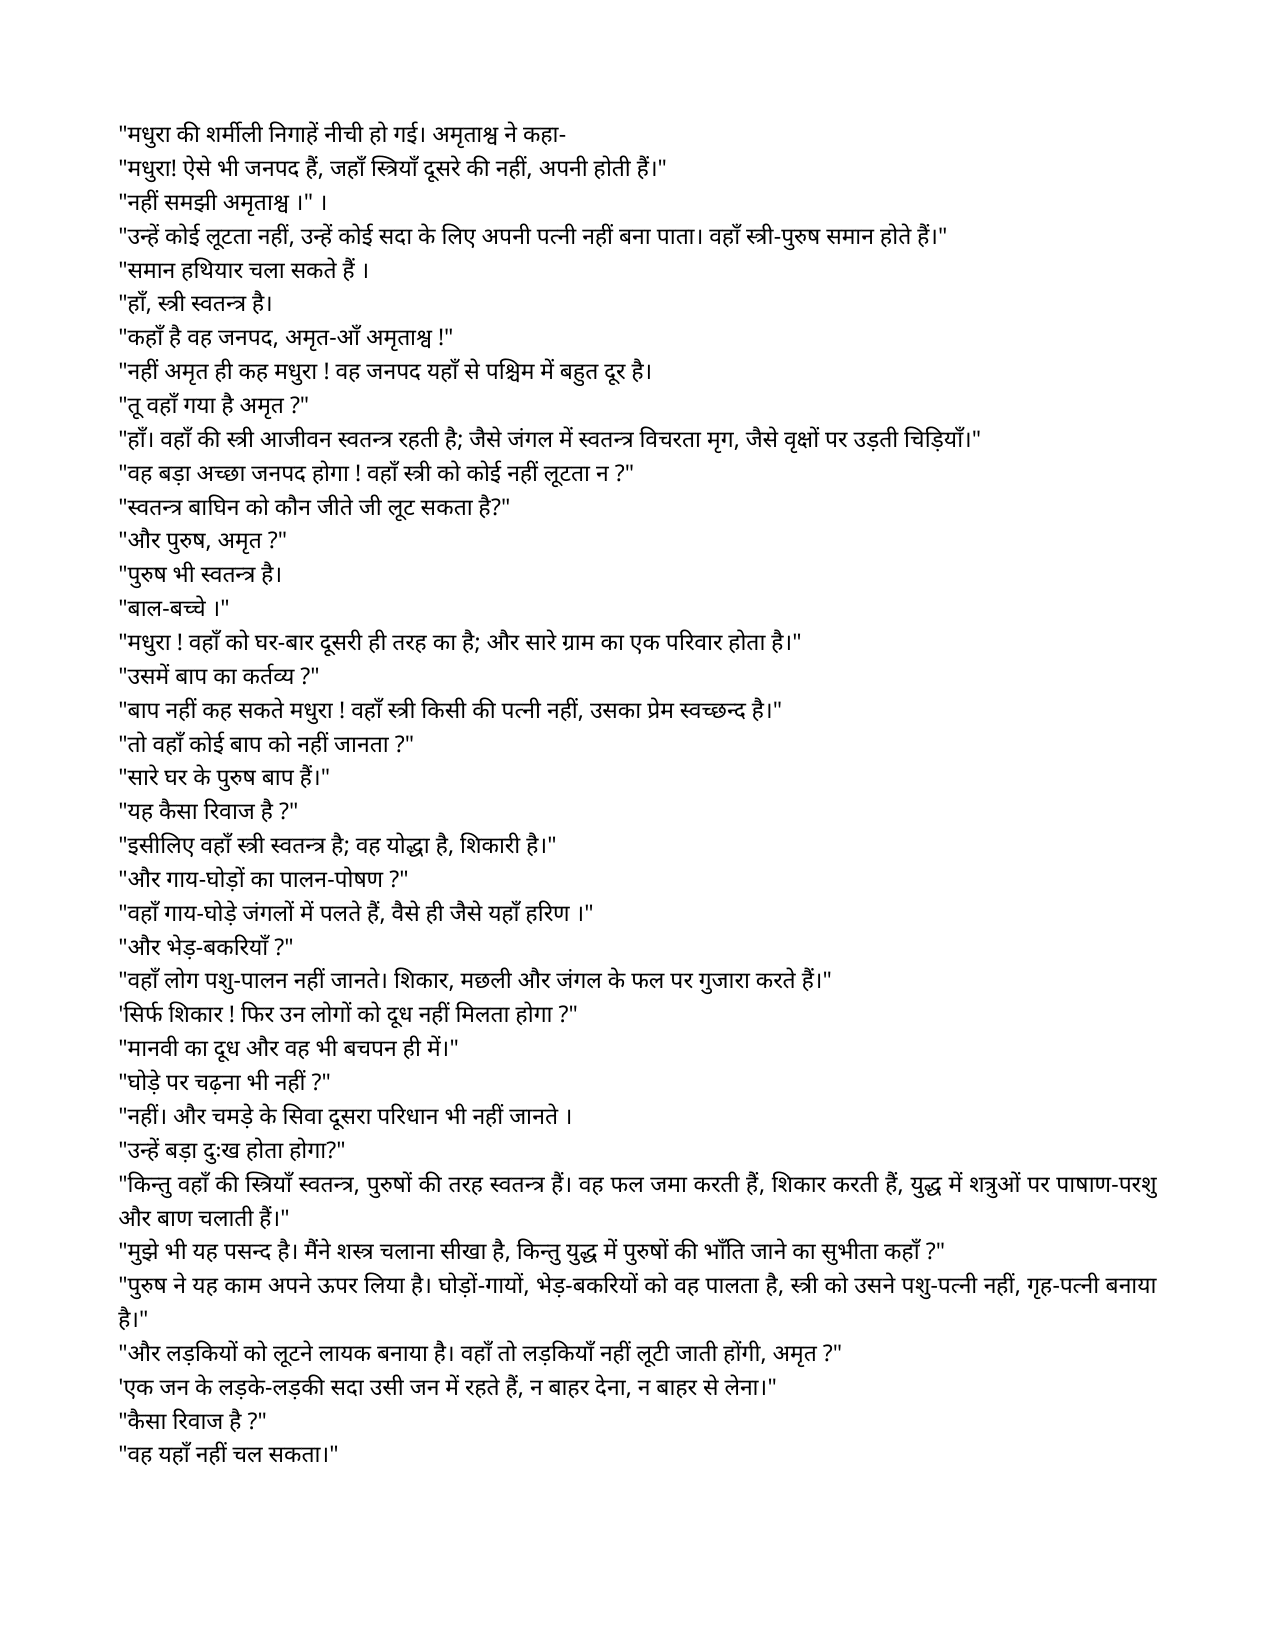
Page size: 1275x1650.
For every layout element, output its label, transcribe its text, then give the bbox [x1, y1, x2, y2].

text "उसमें बाप का कर्तव्य ?" [118, 660, 1157, 694]
text "किन्तु वहाँ की स्त्रियाँ स्वतन्त्र, पुरुषों की तरह स्वतन्त्र हैं। वह फल जमा करती हैं, शिकार करती हैं, युद्ध में शत्रुओं पर पाषाण-परशु और बाण चलाती हैं।" [118, 1168, 1157, 1235]
text "हाँ, स्त्री स्वतन्त्र है। [118, 287, 1157, 321]
text "नहीं। और चमड़े के सिवा दूसरा परिधान भी नहीं जानते । [118, 1100, 1157, 1134]
text "उन्हें कोई लूटता नहीं, उन्हें कोई सदा के लिए अपनी पत्नी नहीं बना पाता। वहाँ स्त्री-पुरुष समान होते हैं।" [118, 220, 1157, 253]
text "कैसा रिवाज है ?" [118, 1404, 1157, 1438]
text "वहाँ लोग पशु-पालन नहीं जानते। शिकार, मछली और जंगल के फल पर गुजारा करते हैं।" [118, 964, 1157, 998]
text 'एक जन के लड़के-लड़की सदा उसी जन में रहते हैं, न बाहर देना, न बाहर से लेना।" [118, 1371, 1157, 1404]
text "तो वहाँ कोई बाप को नहीं जानता ?" [118, 727, 1157, 761]
text "वह यहाँ नहीं चल सकता।" [118, 1438, 1157, 1472]
text "यह कैसा रिवाज है ?" [118, 795, 1157, 829]
text "स्वतन्त्र बाघिन को कौन जीते जी लूट सकता है?" [118, 491, 1157, 524]
text "नहीं अमृत ही कह मधुरा ! वह जनपद यहाँ से पश्चिम में बहुत दूर है। [118, 355, 1157, 389]
text "मधुरा की शर्मीली निगाहें नीची हो गई। अमृताश्व ने कहा- [118, 118, 1157, 152]
text "मधुरा ! वहाँ को घर-बार दूसरी ही तरह का है; और सारे ग्राम का एक परिवार होता है।" [118, 626, 1157, 660]
text "मुझे भी यह पसन्द है। मैंने शस्त्र चलाना सीखा है, किन्तु युद्ध में पुरुषों की भाँति जाने का सुभीता कहाँ ?" [118, 1235, 1157, 1269]
text "बाल-बच्चे ।" [118, 592, 1157, 626]
text "नहीं समझी अमृताश्व ।" । [118, 186, 1157, 220]
text "वहाँ गाय-घोड़े जंगलों में पलते हैं, वैसे ही जैसे यहाँ हरिण ।" [118, 897, 1157, 931]
text "कहाँ है वह जनपद, अमृत-आँ अमृताश्व !" [118, 321, 1157, 355]
text "इसीलिए वहाँ स्त्री स्वतन्त्र है; वह योद्धा है, शिकारी है।" [118, 829, 1157, 863]
text "हाँ। वहाँ की स्त्री आजीवन स्वतन्त्र रहती है; जैसे जंगल में स्वतन्त्र विचरता मृग, जैसे वृक्षों पर उड़ती चिड़ियाँ।" [118, 423, 1157, 457]
text "सारे घर के पुरुष बाप हैं।" [118, 761, 1157, 795]
text "और गाय-घोड़ों का पालन-पोषण ?" [118, 863, 1157, 897]
text "तू वहाँ गया है अमृत ?" [118, 389, 1157, 423]
text "घोड़े पर चढ़ना भी नहीं ?" [118, 1066, 1157, 1100]
text "पुरुष ने यह काम अपने ऊपर लिया है। घोड़ों-गायों, भेड़-बकरियों को वह पालता है, स्त्री को उसने पशु-पत्नी नहीं, गृह-पत्नी बनाया है।" [118, 1269, 1157, 1337]
text "और भेड़-बकरियाँ ?" [118, 931, 1157, 964]
text "मानवी का दूध और वह भी बचपन ही में।" [118, 1032, 1157, 1066]
text 'सिर्फ शिकार ! फिर उन लोगों को दूध नहीं मिलता होगा ?" [118, 998, 1157, 1032]
text "पुरुष भी स्वतन्त्र है। [118, 558, 1157, 592]
text "समान हथियार चला सकते हैं । [118, 253, 1157, 287]
text "और पुरुष, अमृत ?" [118, 524, 1157, 558]
text "और लड़कियों को लूटने लायक बनाया है। वहाँ तो लड़कियाँ नहीं लूटी जाती होंगी, अमृत ?" [118, 1337, 1157, 1371]
text "बाप नहीं कह सकते मधुरा ! वहाँ स्त्री किसी की पत्नी नहीं, उसका प्रेम स्वच्छन्द है।" [118, 694, 1157, 727]
text "वह बड़ा अच्छा जनपद होगा ! वहाँ स्त्री को कोई नहीं लूटता न ?" [118, 457, 1157, 491]
text "उन्हें बड़ा दुःख होता होगा?" [118, 1134, 1157, 1168]
text "मधुरा! ऐसे भी जनपद हैं, जहाँ स्त्रियाँ दूसरे की नहीं, अपनी होती हैं।" [118, 152, 1157, 186]
